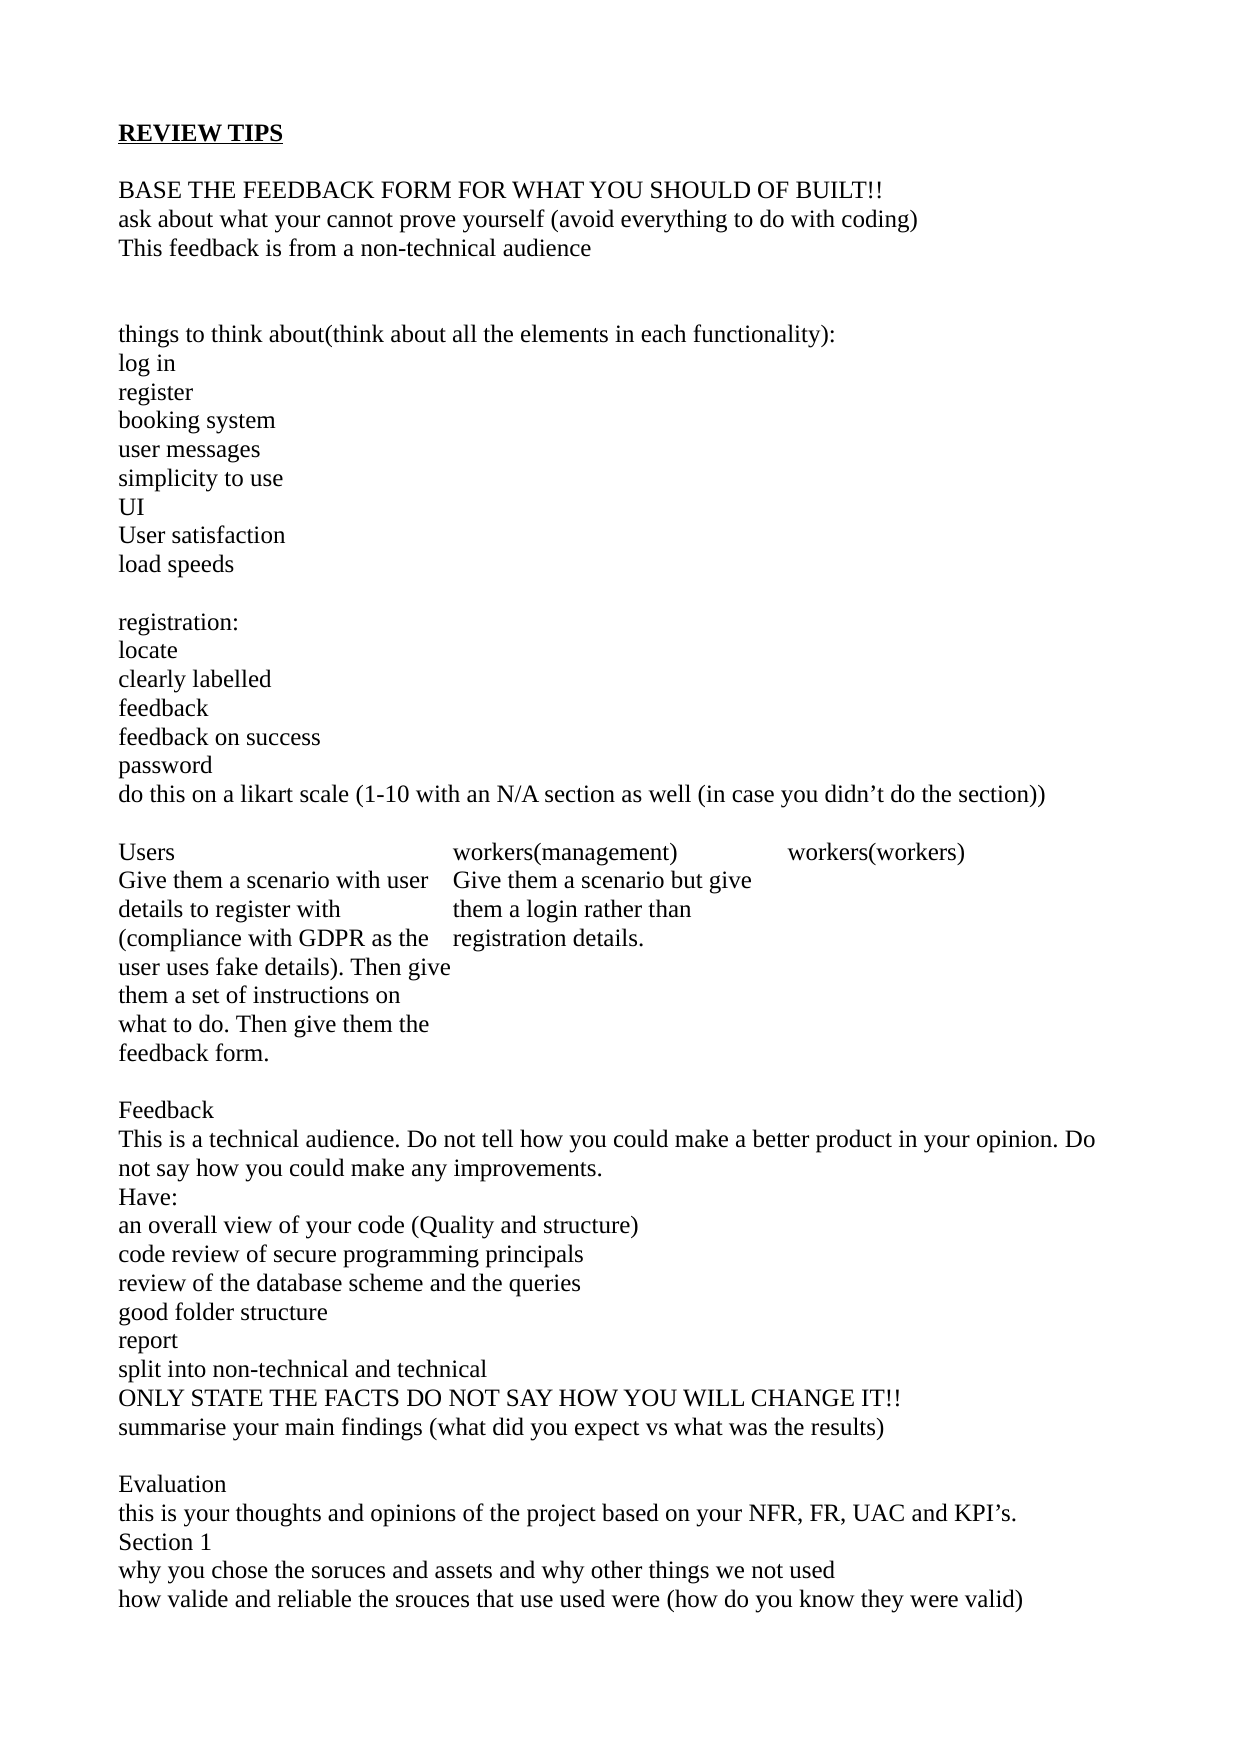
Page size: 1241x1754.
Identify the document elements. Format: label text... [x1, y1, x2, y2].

text Evaluation [118, 1469, 1122, 1498]
table_header workers(management) [453, 837, 787, 866]
table_cell Give them a scenario but give them a login rather than registration details. [453, 866, 787, 1067]
text This feedback is from a non-technical audience [118, 233, 1122, 262]
text Have: [118, 1182, 1122, 1211]
text ask about what your cannot prove yourself (avoid everything to do with coding) [118, 204, 1122, 233]
text feedback [118, 693, 1122, 722]
text this is your thoughts and opinions of the project based on your NFR, FR, UAC and KPI’s. [118, 1498, 1122, 1527]
text User satisfaction [118, 521, 1122, 549]
text REVIEW TIPS [118, 118, 1122, 147]
text booking system [118, 406, 1122, 434]
text good folder structure [118, 1297, 1122, 1326]
text Feedback [118, 1096, 1122, 1124]
table_cell Give them a scenario with user details to register with (compliance with GDPR as the user uses fake details). Then give them a set of instructions on what to do. Then give them the feedback form. [118, 866, 453, 1067]
text simplicity to use [118, 463, 1122, 492]
table_header workers(workers) [788, 837, 1122, 866]
text user messages [118, 434, 1122, 463]
table_header Users [118, 837, 453, 866]
text password [118, 751, 1122, 779]
text split into non-technical and technical [118, 1354, 1122, 1383]
table_cell [788, 866, 1122, 1067]
text clearly labelled [118, 664, 1122, 693]
text UI [118, 492, 1122, 521]
text why you chose the soruces and assets and why other things we not used [118, 1556, 1122, 1584]
text Section 1 [118, 1527, 1122, 1556]
text summarise your main findings (what did you expect vs what was the results) [118, 1412, 1122, 1441]
text load speeds [118, 549, 1122, 578]
text feedback on success [118, 722, 1122, 751]
text things to think about(think about all the elements in each functionality): [118, 319, 1122, 348]
text log in [118, 348, 1122, 377]
text do this on a likart scale (1-10 with an N/A section as well (in case you didn’t do the section)) [118, 779, 1122, 808]
text ONLY STATE THE FACTS DO NOT SAY HOW YOU WILL CHANGE IT!! [118, 1383, 1122, 1412]
text registration: [118, 607, 1122, 636]
text locate [118, 636, 1122, 664]
text register [118, 377, 1122, 406]
text report [118, 1326, 1122, 1354]
text how valide and reliable the srouces that use used were (how do you know they were valid) [118, 1584, 1122, 1613]
text an overall view of your code (Quality and structure) [118, 1211, 1122, 1239]
text This is a technical audience. Do not tell how you could make a better product in your opinion. Do not say how you could make any improvements. [118, 1124, 1122, 1182]
text code review of secure programming principals [118, 1239, 1122, 1268]
text BASE THE FEEDBACK FORM FOR WHAT YOU SHOULD OF BUILT!! [118, 176, 1122, 204]
text review of the database scheme and the queries [118, 1268, 1122, 1297]
